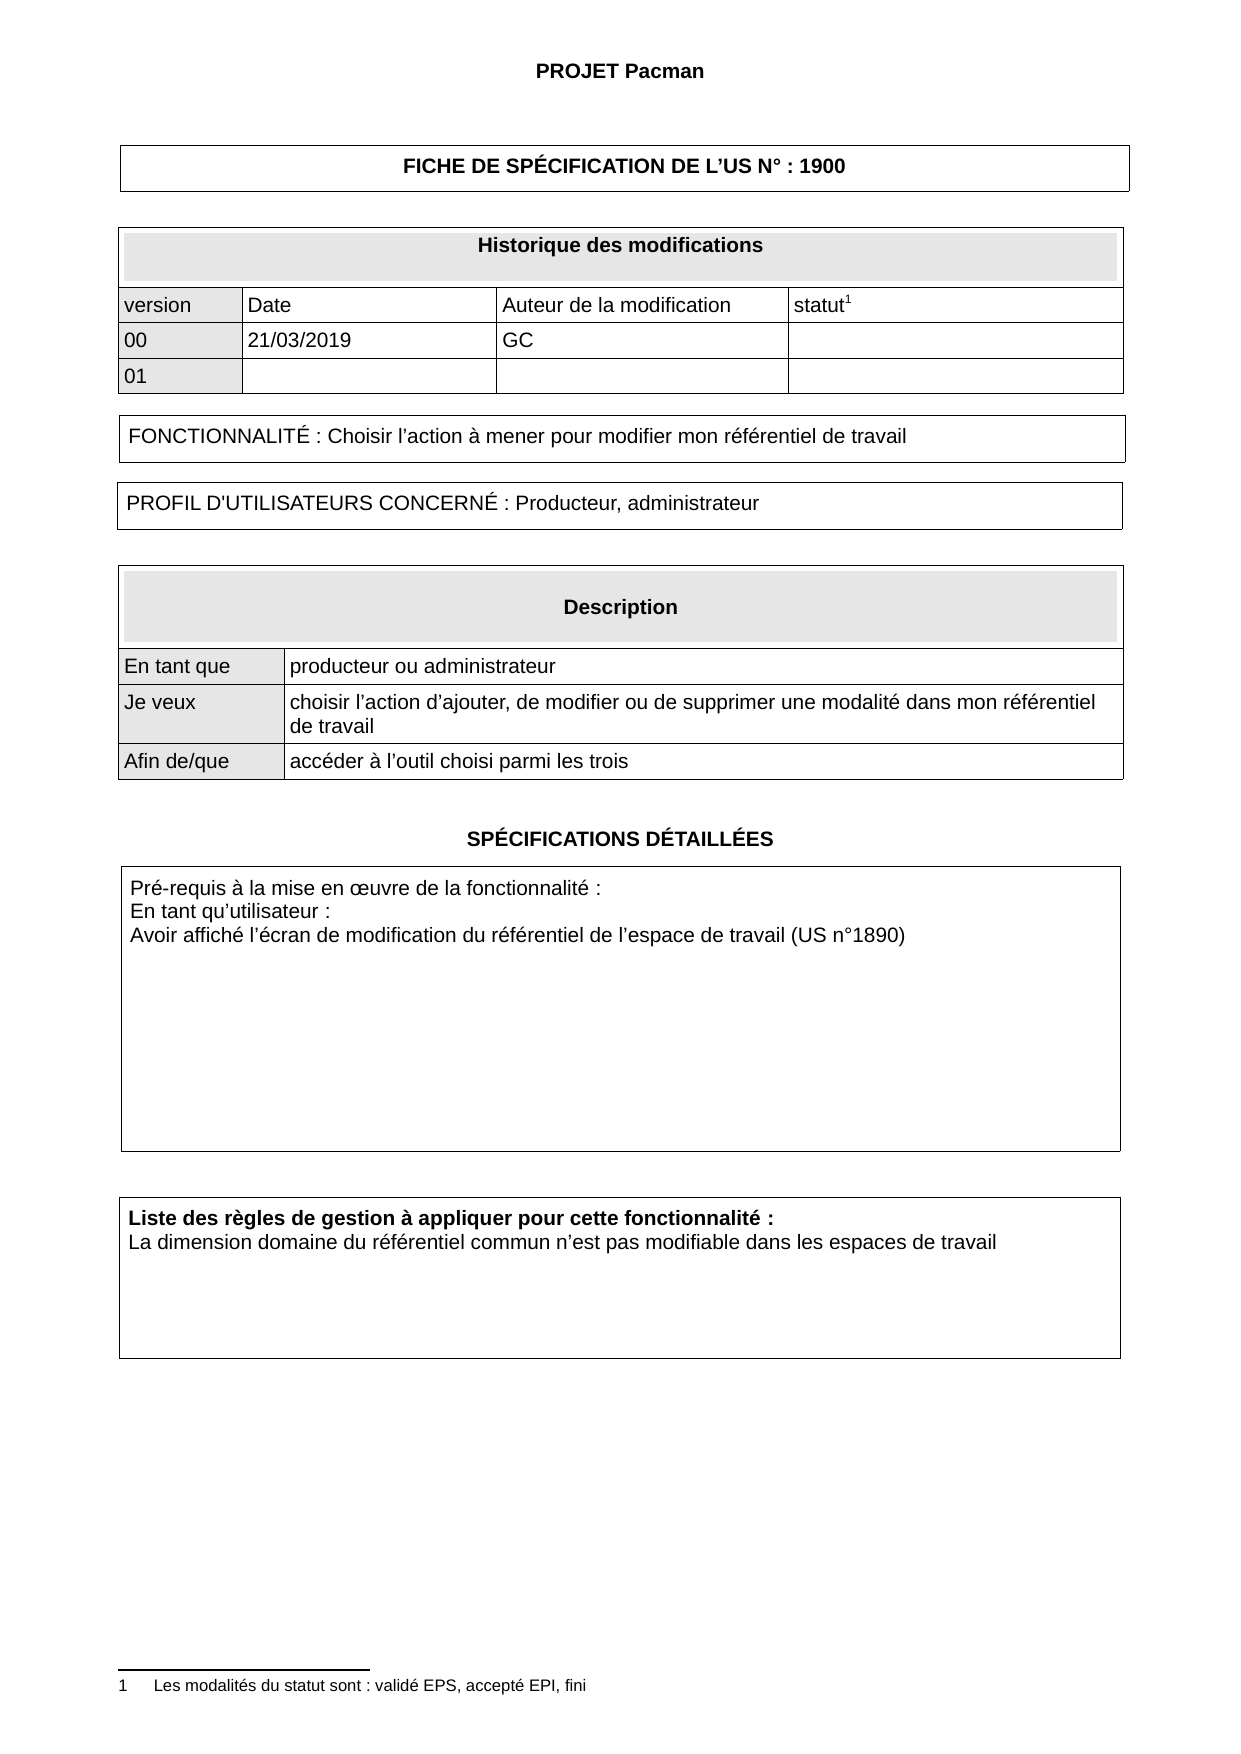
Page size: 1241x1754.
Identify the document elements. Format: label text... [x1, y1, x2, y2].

table_cell choisir l’action d’ajouter, de modifier ou de supprimer une modalité dans mon référentiel de travail [285, 685, 1123, 743]
text La dimension domaine du référentiel commun n’est pas modifiable dans les espaces de travail [128, 1230, 1111, 1254]
table_cell 01 [119, 359, 242, 393]
table_cell accéder à l’outil choisi parmi les trois [285, 744, 1123, 779]
text En tant qu’utilisateur : [130, 899, 1111, 923]
text PROJET Pacman [118, 59, 1122, 83]
text Liste des règles de gestion à appliquer pour cette fonctionnalité : [128, 1206, 1111, 1230]
table_cell [789, 359, 1123, 393]
table_cell [789, 323, 1123, 358]
table_cell 00 [119, 323, 242, 358]
table_cell En tant que [119, 649, 284, 684]
table_cell producteur ou administrateur [285, 649, 1123, 684]
table_cell [243, 359, 496, 393]
text SPÉCIFICATIONS DÉTAILLÉES [118, 827, 1122, 851]
text PROFIL D'UTILISATEURS CONCERNÉ : Producteur, administrateur [126, 491, 1113, 515]
table_cell Auteur de la modification [497, 288, 788, 322]
table_header Historique des modifications [119, 228, 1123, 287]
text FICHE DE SPÉCIFICATION DE L’US N° : 1900 [129, 154, 1120, 178]
table_cell [497, 359, 788, 393]
text Pré-requis à la mise en œuvre de la fonctionnalité : [130, 875, 1111, 899]
text Avoir affiché l’écran de modification du référentiel de l’espace de travail (US n°1890) [130, 923, 1111, 947]
table_cell version [119, 288, 242, 322]
table_header Description [119, 566, 1123, 648]
table_cell Je veux [119, 685, 284, 743]
table_cell statut [789, 288, 1123, 322]
table_cell Date [243, 288, 496, 322]
text FONCTIONNALITÉ : Choisir l’action à mener pour modifier mon référentiel de travail [128, 424, 1116, 448]
table_cell Afin de/que [119, 744, 284, 779]
table_cell 21/03/2019 [243, 323, 496, 358]
table_cell GC [497, 323, 788, 358]
